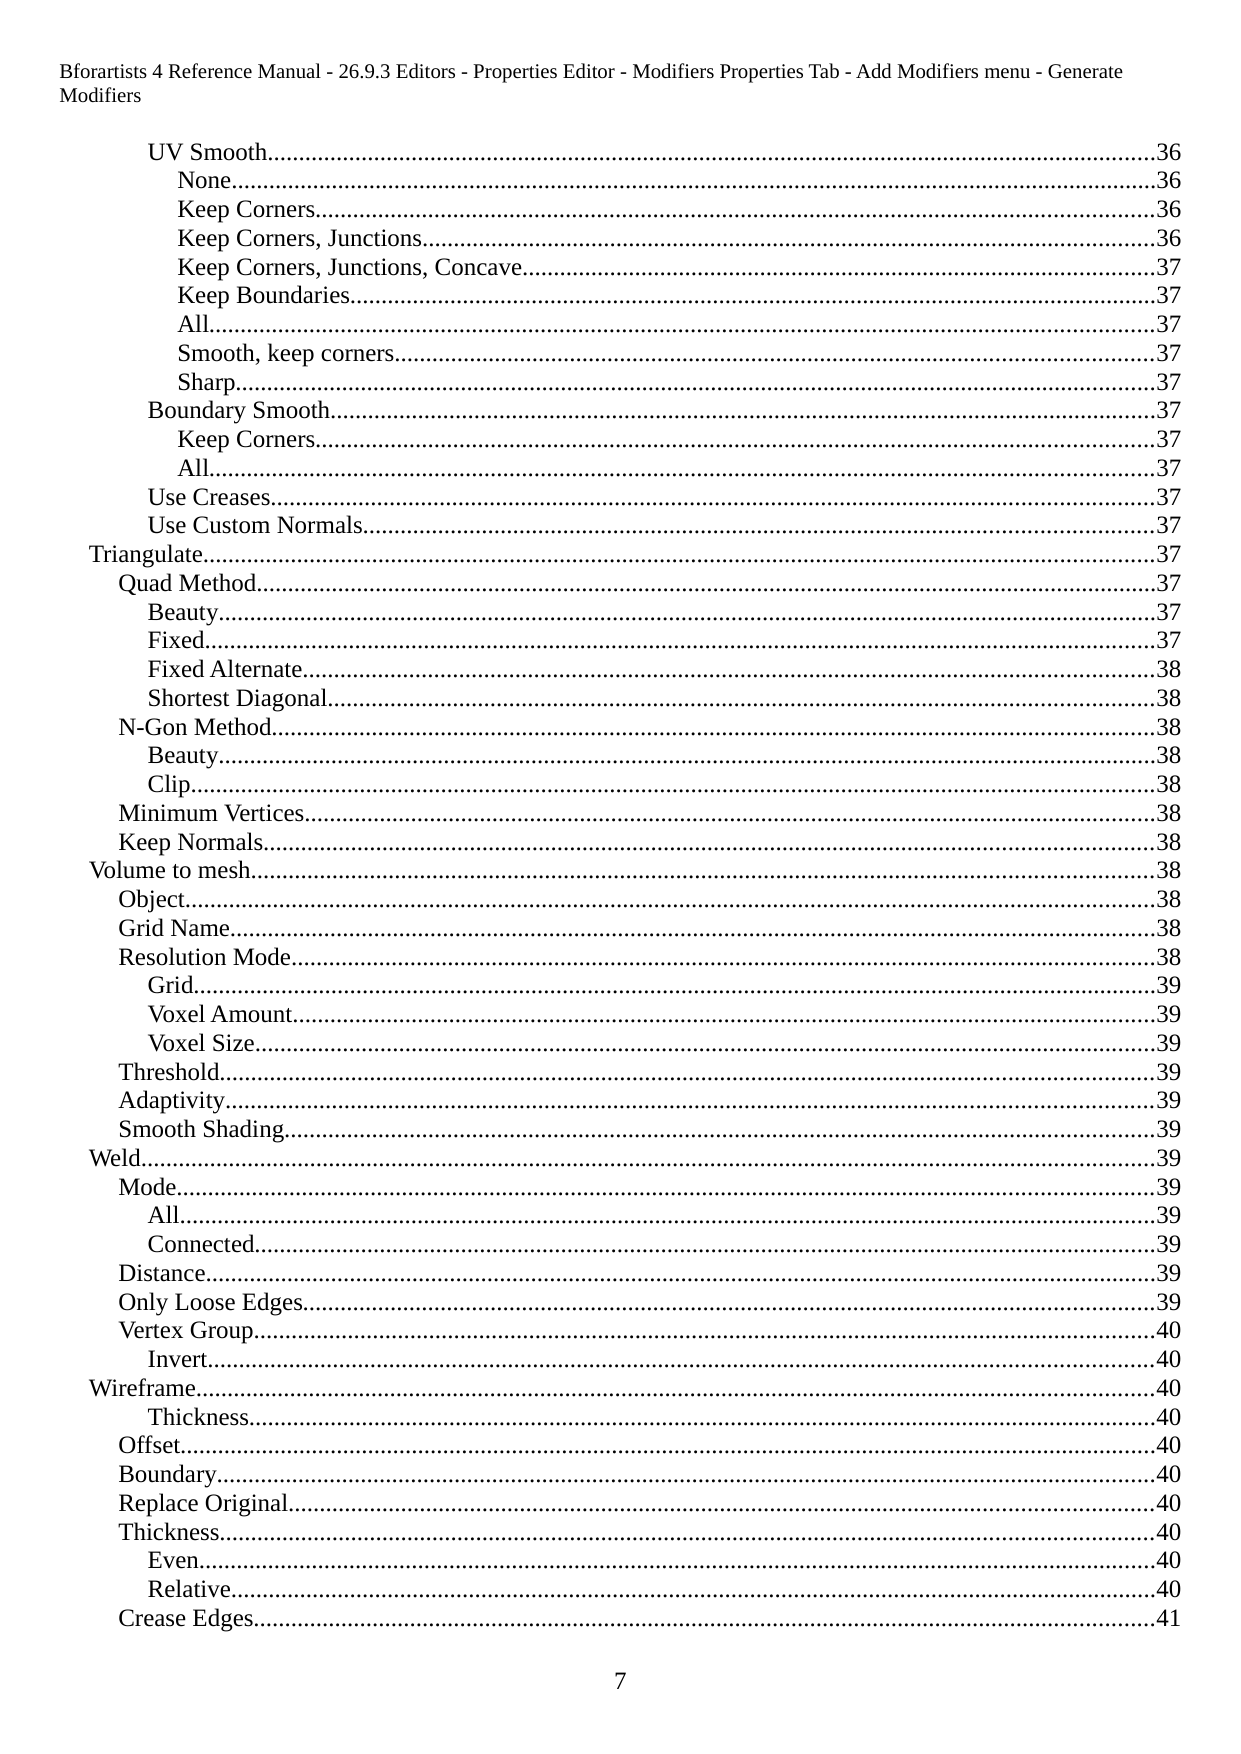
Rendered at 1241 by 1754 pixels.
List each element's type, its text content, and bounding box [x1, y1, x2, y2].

text Grid 39 [147, 970, 1181, 999]
text Threshold 39 [118, 1057, 1181, 1085]
text Grid Name 38 [118, 913, 1181, 942]
text Replace Original 40 [118, 1488, 1181, 1517]
text UV Smooth 36 [147, 137, 1181, 165]
text Triangulate 37 [88, 539, 1181, 568]
text Boundary Smooth 37 [147, 395, 1181, 424]
text Thickness 40 [118, 1517, 1181, 1545]
text N-Gon Method 38 [118, 712, 1181, 740]
text Offset 40 [118, 1430, 1181, 1459]
text Minimum Vertices 38 [118, 798, 1181, 827]
text All 37 [177, 453, 1181, 482]
text Smooth, keep corners 37 [177, 338, 1181, 367]
text Invert 40 [147, 1344, 1181, 1373]
text Volume to mesh 38 [88, 855, 1181, 884]
text Resolution Mode 38 [118, 942, 1181, 970]
text Relative 40 [147, 1574, 1181, 1603]
text Keep Corners, Junctions, Concave 37 [177, 252, 1181, 280]
text Sharp 37 [177, 367, 1181, 395]
text Mode 39 [118, 1172, 1181, 1200]
text Only Loose Edges 39 [118, 1287, 1181, 1315]
text Adaptivity 39 [118, 1085, 1181, 1114]
text Beauty 38 [147, 740, 1181, 769]
text Connected 39 [147, 1229, 1181, 1258]
text Use Creases 37 [147, 482, 1181, 510]
text Keep Corners 37 [177, 424, 1181, 453]
text Boundary 40 [118, 1459, 1181, 1488]
text Crease Edges 41 [118, 1603, 1181, 1632]
text Clip 38 [147, 769, 1181, 798]
text Keep Normals 38 [118, 827, 1181, 855]
text Fixed Alternate 38 [147, 654, 1181, 683]
text Weld 39 [88, 1143, 1181, 1172]
text Wireframe 40 [88, 1373, 1181, 1402]
text Quad Method 37 [118, 568, 1181, 597]
text Distance 39 [118, 1258, 1181, 1287]
text Voxel Size 39 [147, 1028, 1181, 1057]
text All 39 [147, 1200, 1181, 1229]
text All 37 [177, 309, 1181, 338]
text Shortest Diagonal 38 [147, 683, 1181, 712]
text Object 38 [118, 884, 1181, 913]
text Use Custom Normals 37 [147, 510, 1181, 539]
text Voxel Amount 39 [147, 999, 1181, 1028]
text Fixed 37 [147, 625, 1181, 654]
text Smooth Shading 39 [118, 1114, 1181, 1143]
text Keep Boundaries 37 [177, 280, 1181, 309]
text Even 40 [147, 1545, 1181, 1574]
text Vertex Group 40 [118, 1315, 1181, 1344]
text Keep Corners, Junctions 36 [177, 223, 1181, 252]
text Beauty 37 [147, 597, 1181, 625]
text Keep Corners 36 [177, 194, 1181, 223]
text Thickness 40 [147, 1402, 1181, 1430]
text None 36 [177, 165, 1181, 194]
